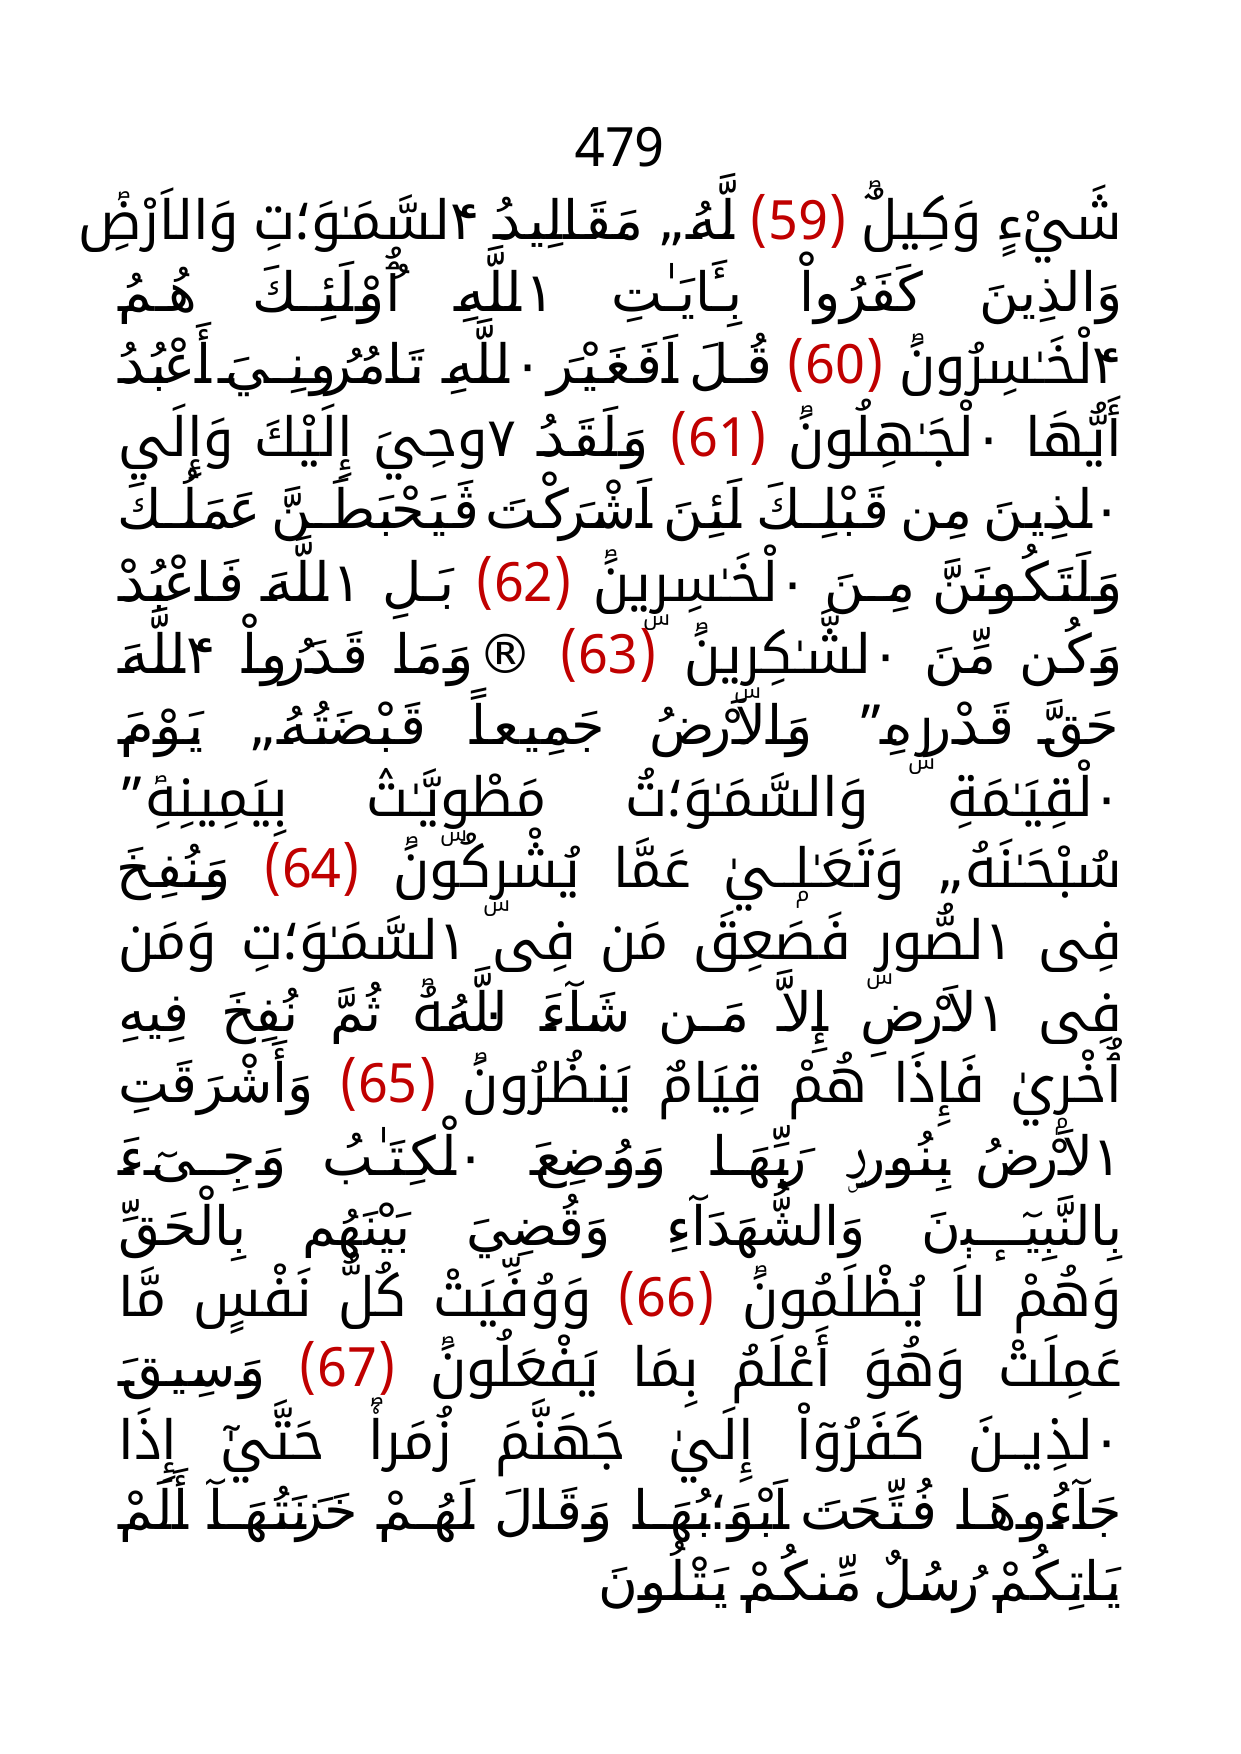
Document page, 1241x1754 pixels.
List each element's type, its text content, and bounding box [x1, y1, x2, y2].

text شَيْءٍ وَكِيلٌؐ (59) لَّهُ„ مَقَالِيدُ ۴لسَّمَـٰوَ؛تِ وَالاَرْضِؐ وَالذِينَ كَفَرُواْ بِـَٔايَـٰتِ ۱للَّهِ ٱُوْلَئِــكَ هُمُ ۴لْخَـٰسِرُونَؐ (60) قُـلَ اَفَغَيْرَ ۰للَّهِ تَامُرُونِــيَ أَعْبُدُ أَيُّهَا ۰لْجَـٰهِلُونَؐ (61) وَلَقَدُ ۷وحِيَ إِلَيْكَ وَإِلَي ۰لذِينَ مِن قَبْلِــكَ لَئِنَ اَشْرَكْتَ ڤَيَحْبَطَــنَّ عَمَلُــكَ وَلَتَكُونَنَّ مِــنَ ۰لْخَـٰسِرۣينَؐ (62) بَـلِ ۱للَّهَ فَاعْبُدْ وَكُن مِّنَ ۰لشَّـٰكِرۣينَؐ (63) ® وَمَا قَدَرُواْ ۴للَّهَ حَقَّ قَدْرۣهِ” وَالاَرْضُ جَمِيعاً قَبْضَتُهُ„ يَوْمَ ۰لْقِيَـٰمَةِ وَالسَّمَـٰوَ؛تُ مَطْوۣيَّـٰتٛ بِيَمِينِهِؐ” سُبْحَـٰنَهُ„ وَتَعَـٰلۭــيٰ عَمَّا يُشْرۣكُونَؐ (64) وَنُفِخَ فِى ۱لصُّورۣ فَصَعِقَ مَن فِى ۱لسَّمَـٰوَ؛تِ وَمَن فِى ۱لاَرْضِ إِلاَّ مَــن شَآءَ ۰للَّهُؐ ثُمَّ نُفِخَ فِيهِ ٱُخْرۭيٰ فَإِذَا هُمْ قِيَامٌ يَنظُرُونَؐ (65) وَأَشْرَقَتِ ۱لاَرْضُ بِنُورۣ رَبِّهَا وَوُضِعَ ۰لْكِتَـٰبُ وَجِـــىٓءَ بِالنَّبِيٓــٕـﯧنَ وَالشُّهَدَآءِ وَقُضِيَ بَيْنَهُم بِالْحَقِّ وَهُمْ لاَ يُظْلَمُونَؐ (66) وَوُفِّيَتْ كُلُّ نَفْسٍ مَّا عَمِلَتْ وَهُوَ أَعْلَمُ بِمَا يَفْعَلُونَؐ (67) وَسِيقَ ۰لذِيــنَ كَفَرُوٓاْ إِلَيٰ جَهَنَّمَ زُمَراٗؐ حَتَّيٰٓ إِذَا جَآءُوهَا فُتِّحَتَ اَبْوَ؛بُهَا وَقَالَ لَهُمْ خَزَنَتُهَآ أَلَمْ يَاتِكُمْ رُسُلٌ مِّنكُمْ يَتْلُونَ [118, 189, 1122, 1622]
text 479 [118, 118, 1122, 189]
